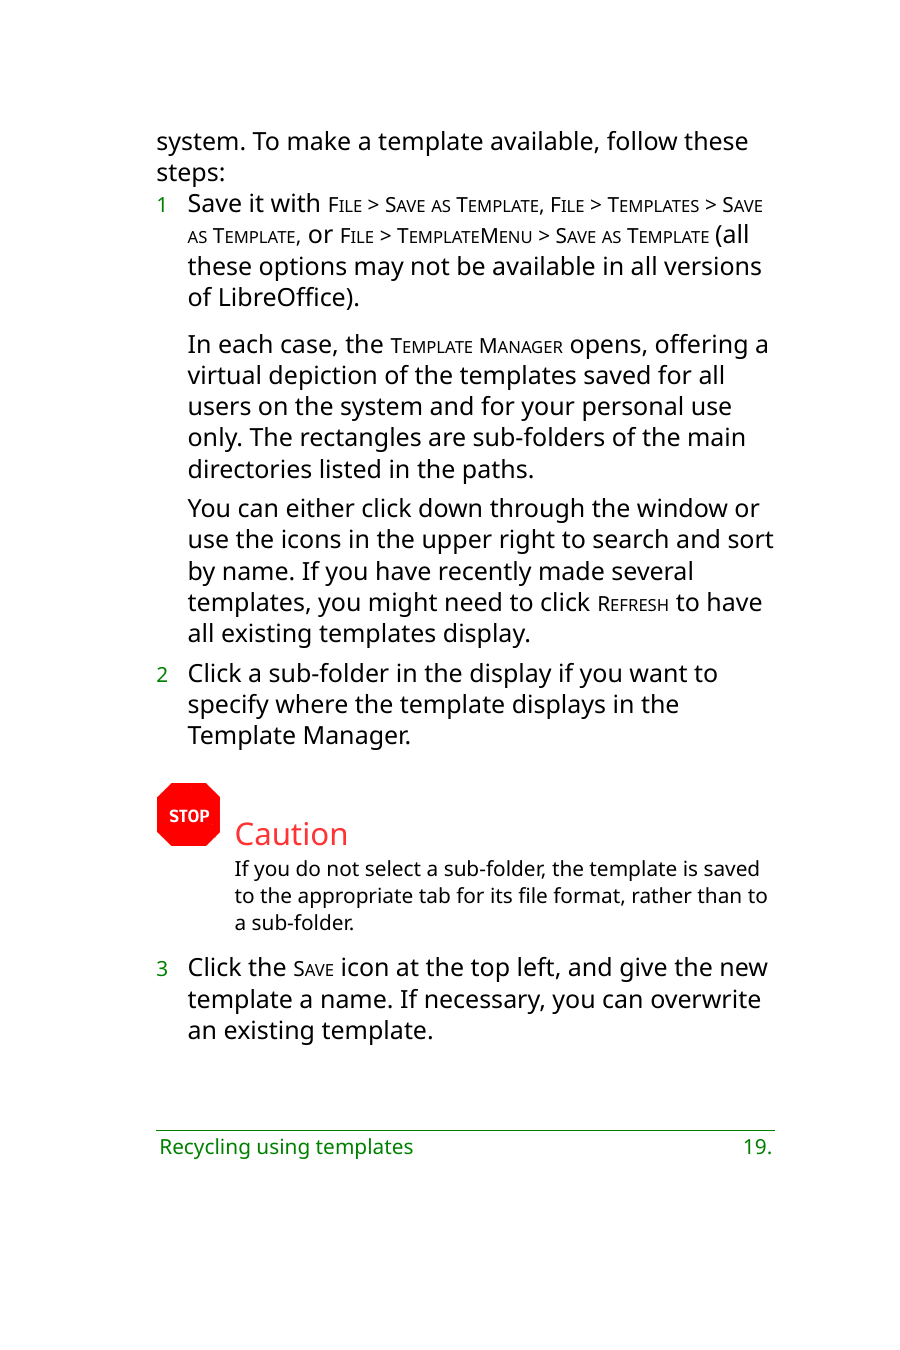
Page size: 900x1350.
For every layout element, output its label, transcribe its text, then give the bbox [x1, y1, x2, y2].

text In each case, the Template Manager opens, offering a virtual depiction of the templates saved for all users on the system and for your personal use only. The rectangles are sub-folders of the main directories listed in the paths. [187, 328, 775, 484]
list Save it with File > Save as Template, File > Templates > Save as Template, or File > TemplateMenu > Save as Template (all these options may not be available in all versions of LibreOffice). [156, 187, 775, 312]
list Click the Save icon at the top left, and give the new template a name. If necessary, you can overwrite an existing template. [156, 952, 775, 1046]
list Caution [156, 782, 775, 855]
text You can either click down through the window or use the icons in the upper right to search and sort by name. If you have recently made several templates, you might need to click Refresh to have all existing templates display. [187, 493, 775, 649]
picture [157, 783, 220, 846]
text If you do not select a sub-folder, the template is saved to the appropriate tab for its file format, rather than to a sub-folder. [234, 855, 775, 936]
list Click a sub-folder in the display if you want to specify where the template displays in the Template Manager. [156, 657, 775, 751]
text system. To make a template available, follow these steps: [156, 125, 775, 187]
